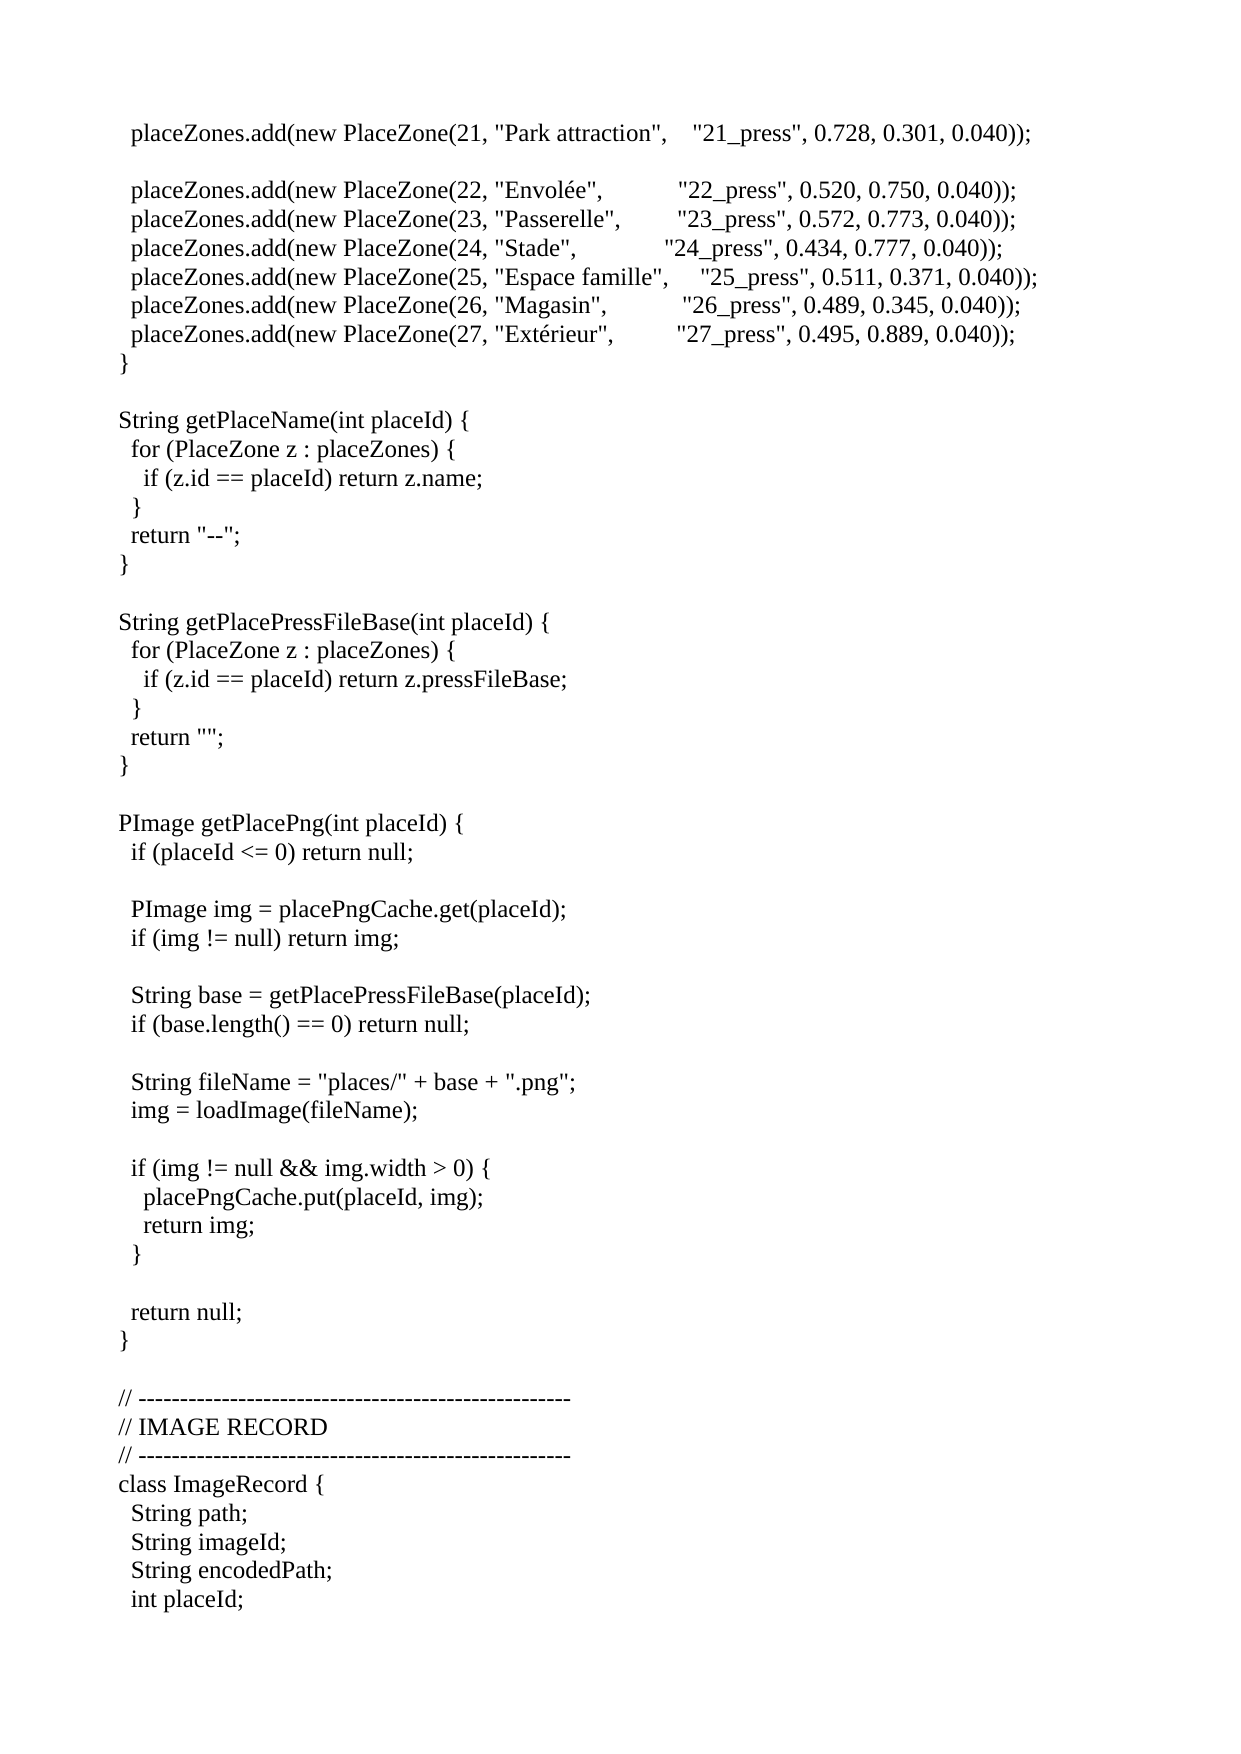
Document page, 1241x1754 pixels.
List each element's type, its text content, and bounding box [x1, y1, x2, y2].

text PImage getPlacePng(int placeId) { [118, 808, 1122, 837]
text } [118, 549, 1122, 578]
text placeZones.add(new PlaceZone(22, "Envolée", "22_press", 0.520, 0.750, 0.040)); [118, 176, 1122, 204]
text } [118, 348, 1122, 377]
text } [118, 1239, 1122, 1268]
text String fileName = "places/" + base + ".png"; [118, 1067, 1122, 1096]
text for (PlaceZone z : placeZones) { [118, 434, 1122, 463]
text String imageId; [118, 1527, 1122, 1556]
text placeZones.add(new PlaceZone(27, "Extérieur", "27_press", 0.495, 0.889, 0.040)); [118, 319, 1122, 348]
text if (base.length() == 0) return null; [118, 1009, 1122, 1038]
text return null; [118, 1297, 1122, 1326]
text PImage img = placePngCache.get(placeId); [118, 894, 1122, 923]
text return "--"; [118, 521, 1122, 549]
text if (img != null) return img; [118, 923, 1122, 952]
text if (placeId <= 0) return null; [118, 837, 1122, 866]
text } [118, 492, 1122, 521]
text // IMAGE RECORD [118, 1412, 1122, 1441]
text placeZones.add(new PlaceZone(25, "Espace famille", "25_press", 0.511, 0.371, 0.040)); [118, 262, 1122, 291]
text // ---------------------------------------------------- [118, 1441, 1122, 1469]
text placeZones.add(new PlaceZone(23, "Passerelle", "23_press", 0.572, 0.773, 0.040)); [118, 204, 1122, 233]
text if (img != null && img.width > 0) { [118, 1153, 1122, 1182]
text String path; [118, 1498, 1122, 1527]
text String getPlaceName(int placeId) { [118, 406, 1122, 434]
text // ---------------------------------------------------- [118, 1383, 1122, 1412]
text String encodedPath; [118, 1556, 1122, 1584]
text return ""; [118, 722, 1122, 751]
text for (PlaceZone z : placeZones) { [118, 636, 1122, 664]
text placePngCache.put(placeId, img); [118, 1182, 1122, 1211]
text String getPlacePressFileBase(int placeId) { [118, 607, 1122, 636]
text img = loadImage(fileName); [118, 1096, 1122, 1124]
text return img; [118, 1211, 1122, 1239]
text int placeId; [118, 1584, 1122, 1613]
text } [118, 693, 1122, 722]
text class ImageRecord { [118, 1469, 1122, 1498]
text if (z.id == placeId) return z.pressFileBase; [118, 664, 1122, 693]
text } [118, 1326, 1122, 1354]
text if (z.id == placeId) return z.name; [118, 463, 1122, 492]
text placeZones.add(new PlaceZone(24, "Stade", "24_press", 0.434, 0.777, 0.040)); [118, 233, 1122, 262]
text } [118, 751, 1122, 779]
text placeZones.add(new PlaceZone(21, "Park attraction", "21_press", 0.728, 0.301, 0.040)); [118, 118, 1122, 147]
text placeZones.add(new PlaceZone(26, "Magasin", "26_press", 0.489, 0.345, 0.040)); [118, 291, 1122, 319]
text String base = getPlacePressFileBase(placeId); [118, 981, 1122, 1009]
